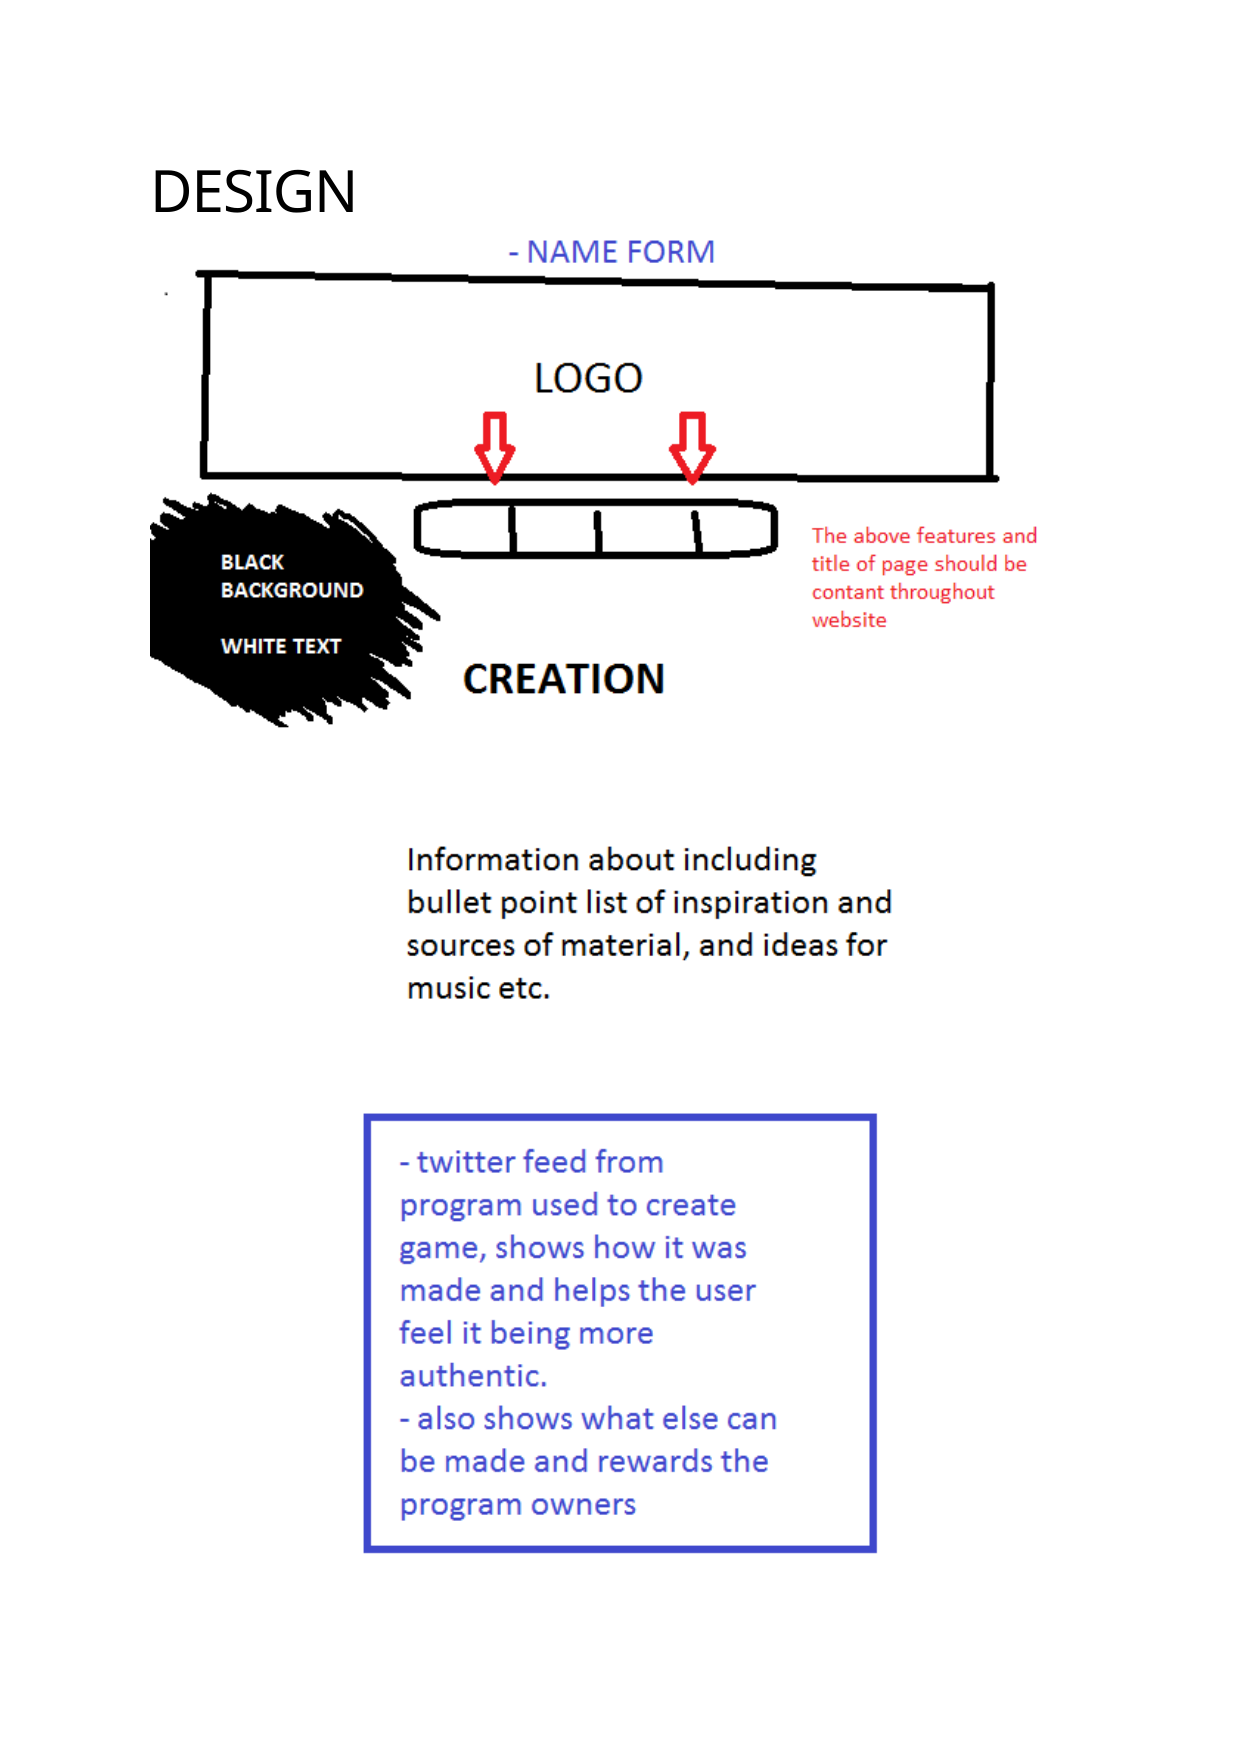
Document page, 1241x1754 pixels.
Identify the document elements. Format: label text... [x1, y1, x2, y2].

title DESIGN [150, 150, 1090, 229]
